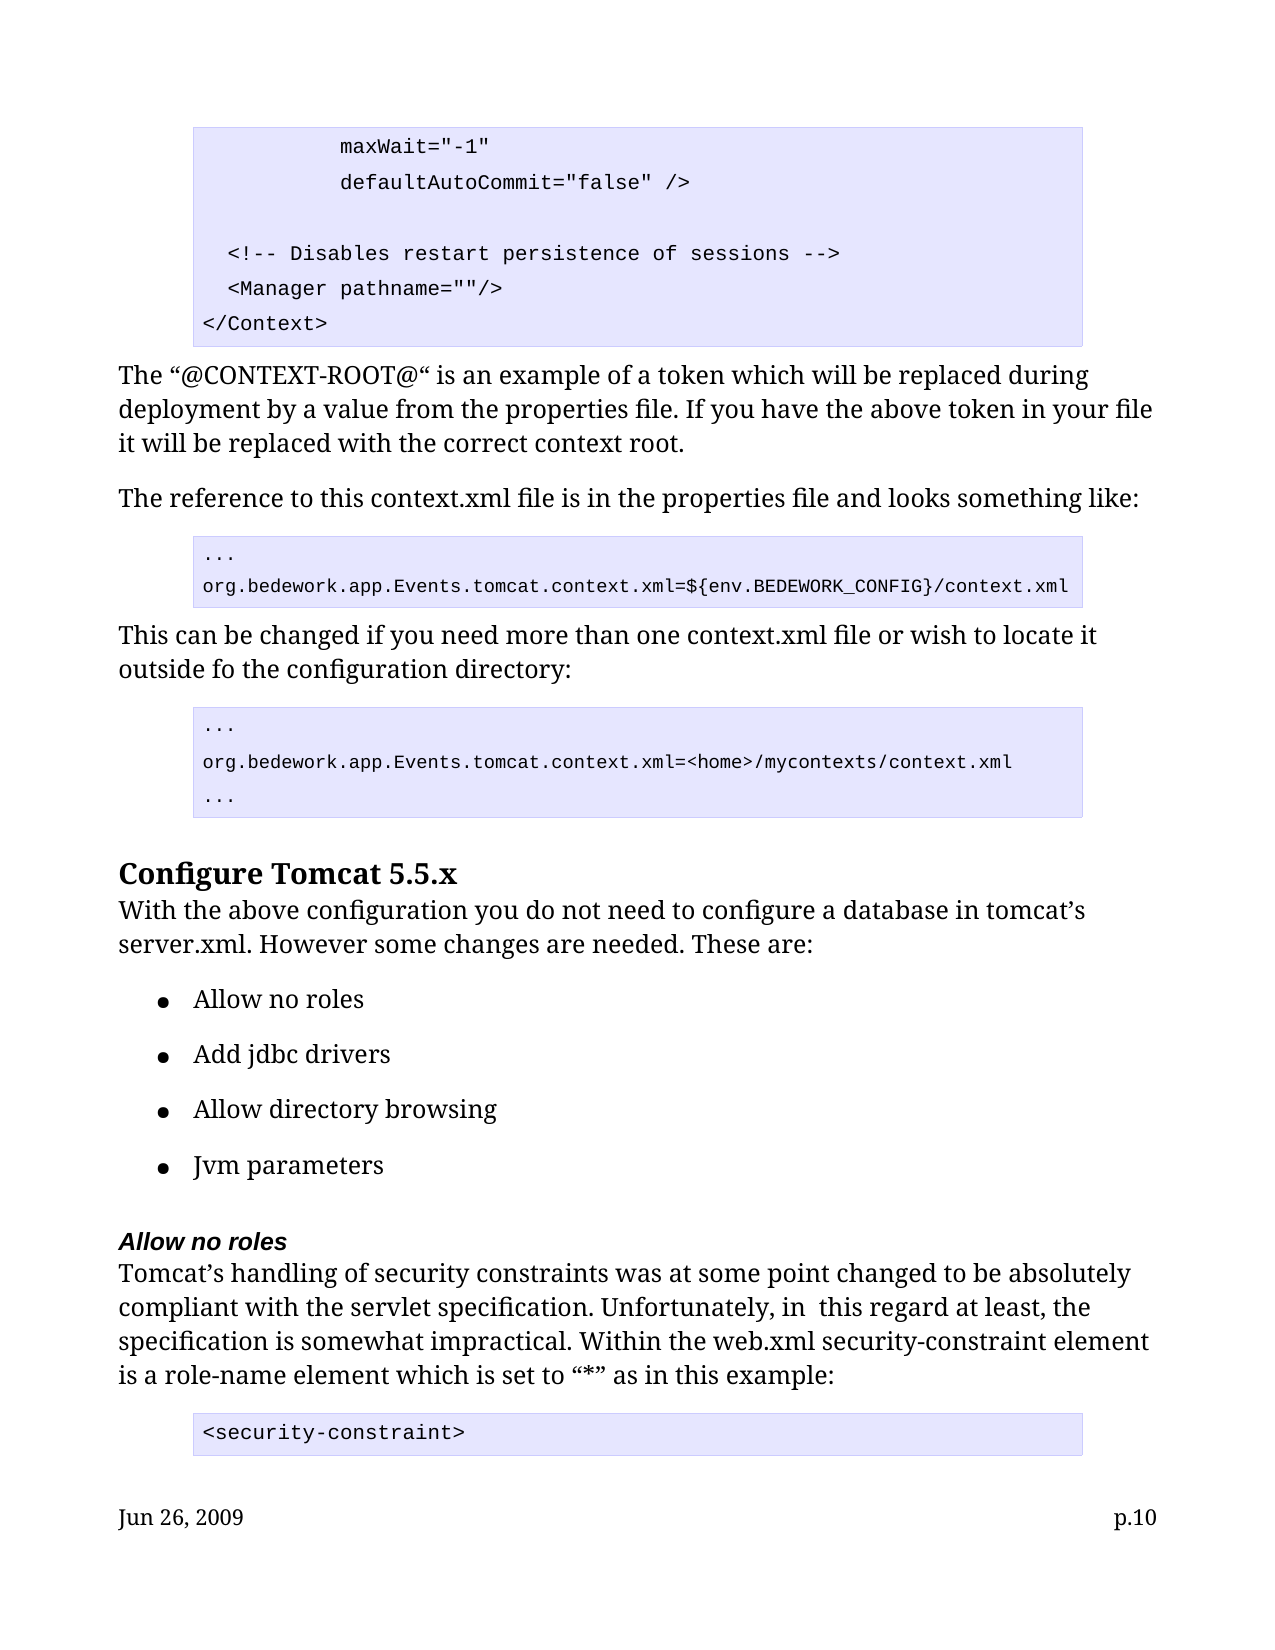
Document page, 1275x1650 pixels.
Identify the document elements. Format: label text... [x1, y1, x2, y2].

text <security-constraint> [194, 1414, 1082, 1455]
list Allow no roles [156, 982, 1157, 1016]
text defaultAutoCommit="false" /> [194, 163, 1082, 195]
text Tomcat’s handling of security constraints was at some point changed to be absolutely compliant with the servlet specification. Unfortunately, in this regard at least, the specification is somewhat impractical. Within the web.xml security-constraint element is a role-name element which is set to “*” as in this example: [118, 1256, 1157, 1392]
text </Context> [194, 304, 1082, 346]
text ... [194, 708, 1082, 737]
text The “@CONTEXT-ROOT@“ is an example of a token which will be replaced during deployment by a value from the properties file. If you have the above token in your file it will be replaced with the correct context root. [118, 358, 1157, 460]
text With the above configuration you do not need to configure a database in tomcat’s server.xml. However some changes are needed. These are: [118, 893, 1157, 961]
text org.bedework.app.Events.tomcat.context.xml=<home>/mycontexts/context.xml [194, 739, 1082, 774]
text <!-- Disables restart persistence of sessions --> [194, 233, 1082, 266]
text ... [194, 537, 1082, 566]
list Allow directory browsing [156, 1092, 1157, 1126]
text <Manager pathname=""/> [194, 269, 1082, 302]
text ... [194, 778, 1082, 817]
list Add jdbc drivers [156, 1037, 1157, 1071]
subtitle Allow no roles [118, 1228, 1157, 1256]
text This can be changed if you need more than one context.xml file or wish to locate it outside fo the configuration directory: [118, 618, 1157, 686]
text maxWait="-1" [194, 128, 1082, 160]
list Jvm parameters [156, 1147, 1157, 1181]
subtitle Configure Tomcat 5.5.x [118, 853, 1157, 893]
text The reference to this context.xml file is in the properties file and looks something like: [118, 481, 1157, 515]
text org.bedework.app.Events.tomcat.context.xml=${env.BEDEWORK_CONFIG}/context.xml [194, 568, 1082, 607]
